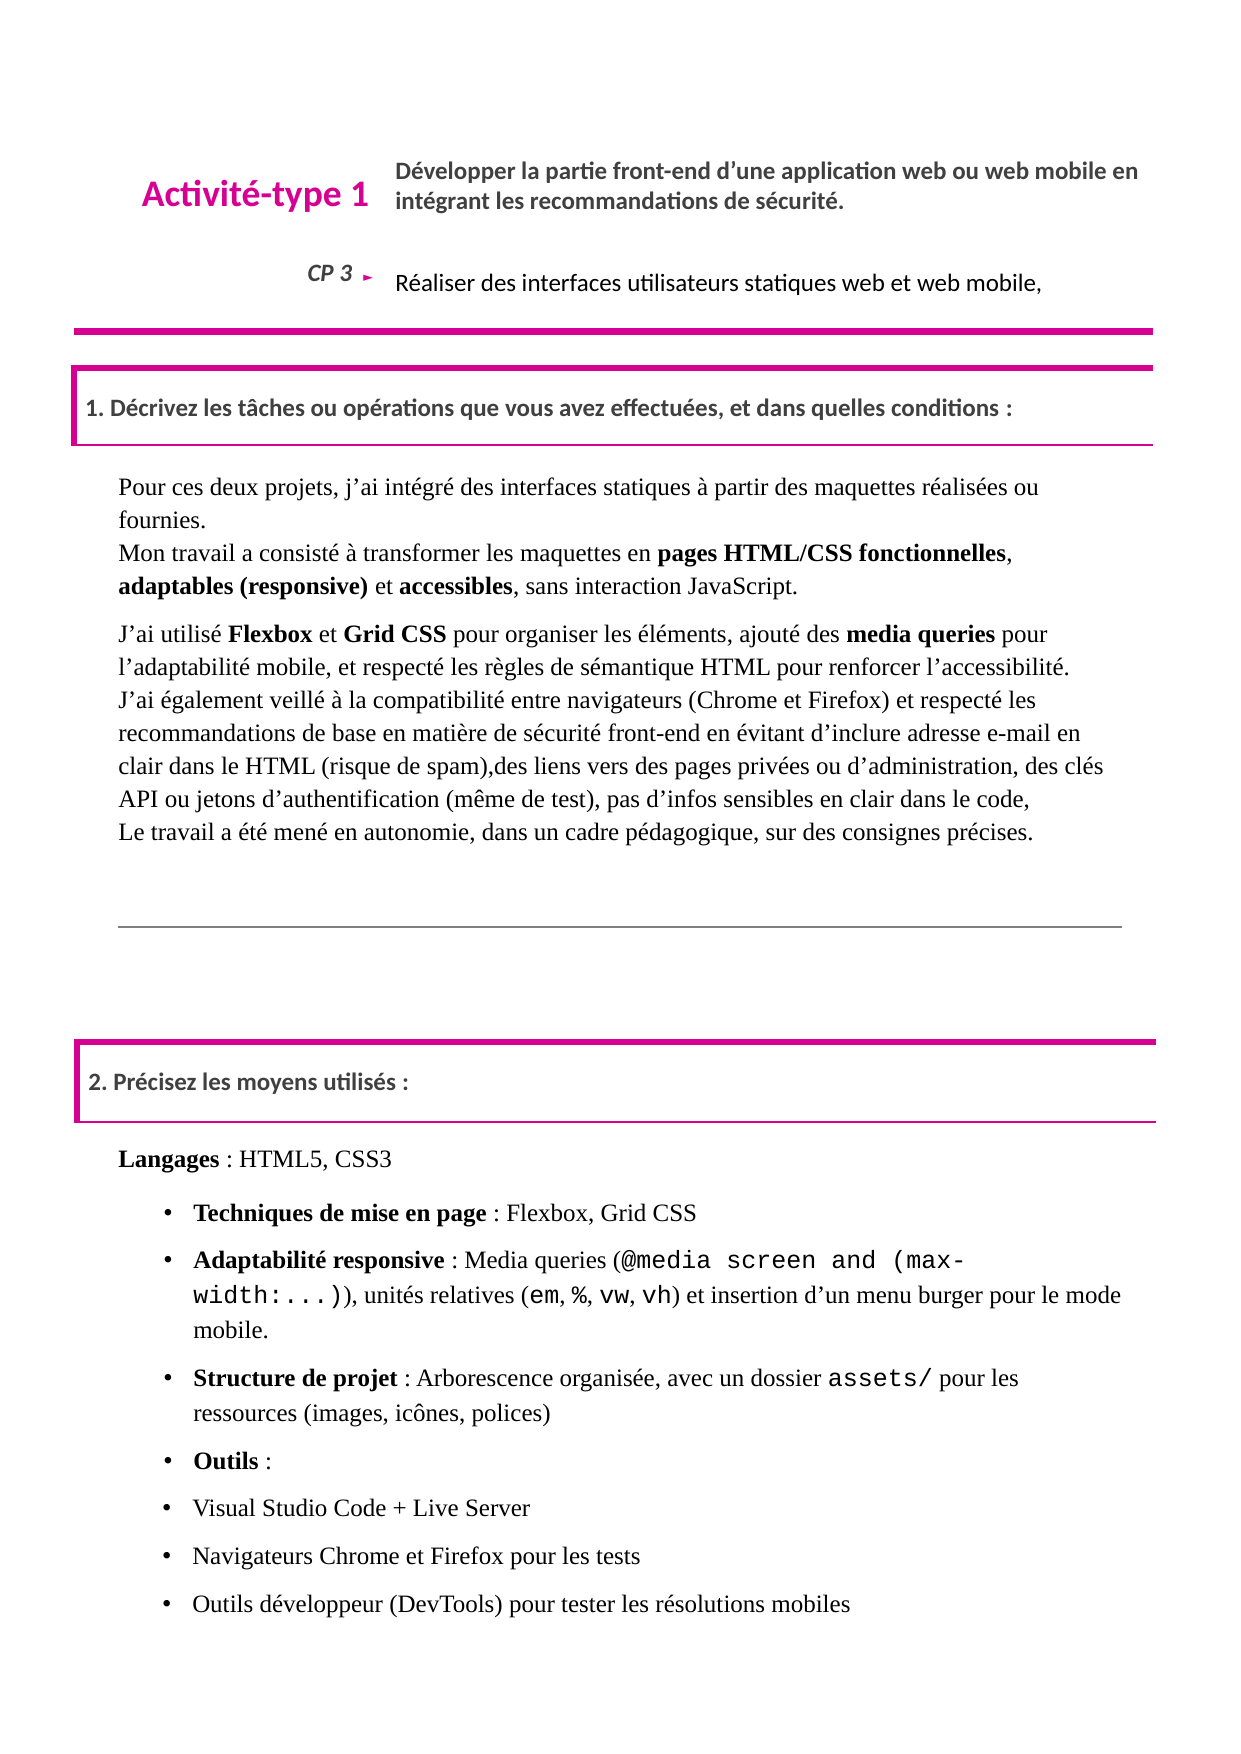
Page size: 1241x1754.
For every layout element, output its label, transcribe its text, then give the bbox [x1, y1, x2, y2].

list Adaptabilité responsive : Media queries (@media screen and (max-width:...)), unités relatives (em, %, vw, vh) et insertion d’un menu burger pour le mode mobile. [164, 1245, 1122, 1344]
table_header 1. Décrivez les tâches ou opérations que vous avez effectuées, et dans quelles conditions : [77, 371, 1153, 443]
list Techniques de mise en page : Flexbox, Grid CSS [164, 1198, 1122, 1227]
list Outils développeur (DevTools) pour tester les résolutions mobiles [162, 1589, 1122, 1617]
list Structure de projet : Arborescence organisée, avec un dossier assets/ pour les ressources (images, icônes, polices) [164, 1363, 1122, 1427]
text Pour ces deux projets, j’ai intégré des interfaces statiques à partir des maquettes réalisées ou fournies. Mon travail a consisté à transformer les maquettes en pages HTML/CSS fonctionnelles, adaptables (responsive) et accessibles, sans interaction JavaScript. [118, 472, 1122, 600]
text Langages : HTML5, CSS3 [118, 1144, 1122, 1173]
table_header 2. Précisez les moyens utilisés : [80, 1045, 1156, 1121]
table_cell CP 3 ► [74, 237, 384, 328]
list Navigateurs Chrome et Firefox pour les tests [162, 1541, 1122, 1570]
table_header Activité-type 1 [74, 118, 384, 237]
list Visual Studio Code + Live Server [162, 1493, 1122, 1522]
text J’ai utilisé Flexbox et Grid CSS pour organiser les éléments, ajouté des media queries pour l’adaptabilité mobile, et respecté les règles de sémantique HTML pour renforcer l’accessibilité. J’ai également veillé à la compatibilité entre navigateurs (Chrome et Firefox) et respecté les recommandations de base en matière de sécurité front-end en évitant d’inclure adresse e-mail en clair dans le HTML (risque de spam),des liens vers des pages privées ou d’administration, des clés API ou jetons d’authentification (même de test), pas d’infos sensibles en clair dans le code, Le travail a été mené en autonomie, dans un cadre pédagogique, sur des consignes précises. [118, 619, 1122, 846]
table_cell Réaliser des interfaces utilisateurs statiques web et web mobile, [384, 237, 1153, 328]
list Outils : [164, 1446, 1122, 1475]
table_header Développer la partie front-end d’une application web ou web mobile en intégrant les recommandations de sécurité. [384, 118, 1153, 237]
